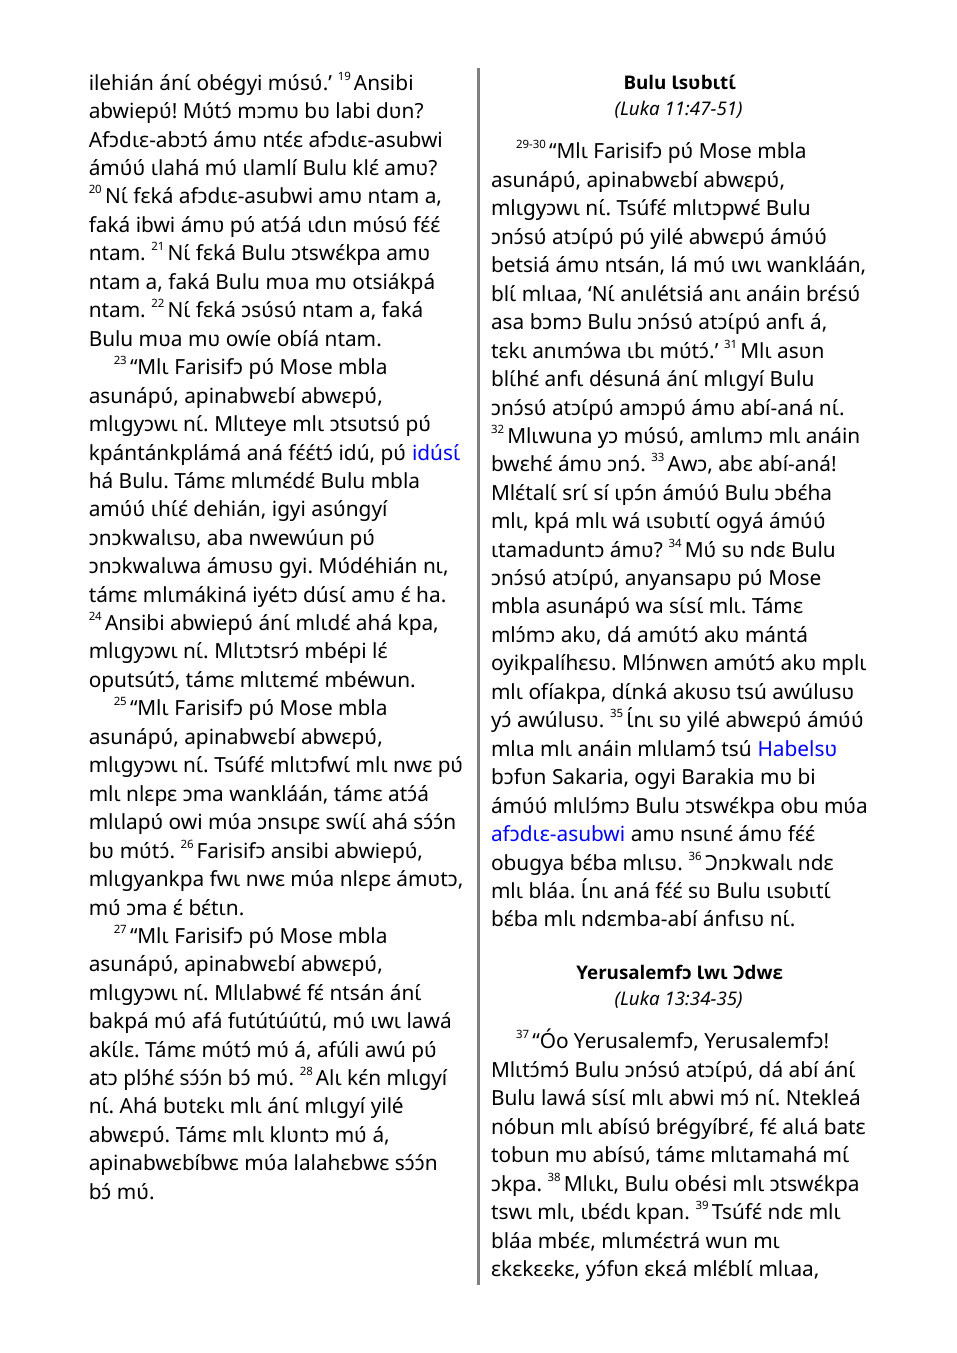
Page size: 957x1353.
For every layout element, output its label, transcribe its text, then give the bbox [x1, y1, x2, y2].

text Yerusalemfɔ Ɩwɩ Ɔdwɛ [492, 959, 867, 986]
text 23 “Mlɩ Farisifɔ pʋ́ Mose mbla asunápʋ́, apinabwɛbí abwɛpʋ́, mlɩgyɔwɩ nɩ́. Mlɩteye mlɩ ɔtsʋtsʋ́ pʋ́ kpántánkplámá aná fɛ́ɛ́tɔ́ idú, pʋ́ idúsɩ́ há Bulu. Támɛ mlɩmɛ́dɛ́ Bulu mbla amʋ́ʋ́ ɩhɩ́ɛ́ dehián, igyi asʋ́ngyí ɔnɔkwalɩsʋ, aba nwewúun pʋ́ ɔnɔkwalɩwa ámʋsʋ gyi. Mʋ́déhián nɩ, támɛ mlɩmákiná iyétɔ dúsɩ́ amʋ ɛ́ ha. 24 Ansibi abwiepʋ́ ánɩ́ mlɩdɛ́ ahá kpa, mlɩgyɔwɩ nɩ́. Mlɩtɔtsrɔ́ mbépi lɛ́ oputsútɔ́, támɛ mlɩtɛmɛ́ mbéwun. [88, 352, 466, 693]
text (Luka 11:47-51) [492, 103, 867, 129]
text (Luka 13:34-35) [492, 993, 867, 1019]
text 37 “Óo Yerusalemfɔ, Yerusalemfɔ! Mlɩtɔ́mɔ́ Bulu ɔnɔ́sʋ́ atɔɩ́pʋ́, dá abí ánɩ́ Bulu lawá sɩ́sɩ́ mlɩ abwi mɔ́ nɩ́. Ntekleá nóbun mlɩ abísʋ́ brégyíbrɛ́, fɛ́ alɩá batɛ tobun mʋ abísʋ́, támɛ mlɩtamahá mɩ́ ɔkpa. 38 Mlɩkɩ, Bulu obési mlɩ ɔtswɛ́kpa tswɩ mlɩ, ɩbɛ́dɩ kpan. 39 Tsúfɛ́ ndɛ mlɩ bláa mbɛ́ɛ, mlɩmɛ́ɛtrá wun mɩ ɛkɛkɛɛkɛ, yɔ́fʋn ɛkɛá mlɛ́blɩ́ mlɩaa, [491, 1027, 868, 1283]
text 25 “Mlɩ Farisifɔ pʋ́ Mose mbla asunápʋ́, apinabwɛbí abwɛpʋ́, mlɩgyɔwɩ nɩ́. Tsúfɛ́ mlɩtɔfwɩ́ mlɩ nwɛ pʋ́ mlɩ nlɛpɛ ɔma wankláán, támɛ atɔ́á mlɩlapʋ́ owi mʋ́a ɔnsɩpɛ swɩ́ɩ́ ahá sɔ́ɔ́n bʋ mʋ́tɔ́. 26 Farisifɔ ansibi abwiepʋ́, mlɩgyankpa fwɩ nwɛ mʋ́a nlɛpɛ ámʋtɔ, mʋ́ ɔma ɛ́ bɛ́tɩn. [88, 693, 466, 921]
text 29‑30 “Mlɩ Farisifɔ pʋ́ Mose mbla asunápʋ́, apinabwɛbí abwɛpʋ́, mlɩgyɔwɩ nɩ́. Tsúfɛ́ mlɩtɔpwɛ́ Bulu ɔnɔ́sʋ́ atɔɩ́pʋ́ pʋ́ yilé abwɛpʋ́ ámʋ́ʋ́ betsiá ámʋ ntsán, lá mʋ́ ɩwɩ wankláán, blɩ́ mlɩaa, ‘Nɩ́ anɩlétsiá anɩ anáin brɛ́sʋ́ asa bɔmɔ Bulu ɔnɔ́sʋ́ atɔɩ́pʋ́ anfɩ á, tɛkɩ anɩmɔ́wa ɩbɩ mʋ́tɔ́.’ 31 Mlɩ asʋn blɩ́hɛ́ anfɩ désuná ánɩ́ mlɩgyí Bulu ɔnɔ́sʋ́ atɔɩ́pʋ́ amɔpʋ́ ámʋ abí-aná nɩ́. 32 Mlɩwuna yɔ mʋ́sʋ́, amlɩmɔ mlɩ anáin bwɛhɛ́ ámʋ ɔnɔ́. 33 Awɔ, abɛ abí-aná! Mlɛ́talɩ́ srɩ́ sí ɩpɔ́n ámʋ́ʋ́ Bulu ɔbɛ́ha mlɩ, kpá mlɩ wá ɩsʋbɩtɩ́ ogyá ámʋ́ʋ́ ɩtamaduntɔ ámʋ? 34 Mʋ́ sʋ ndɛ Bulu ɔnɔ́sʋ́ atɔɩ́pʋ́, anyansapʋ pʋ́ Mose mbla asunápʋ́ wa sɩ́sɩ́ mlɩ. Támɛ mlɔ́mɔ akʋ, dá amʋ́tɔ́ akʋ mántá oyikpalíhɛsʋ. Mlɔ́nwɛn amʋ́tɔ́ akʋ mplɩ mlɩ ofíakpa, dɩ́nká akʋsʋ tsú awúlusʋ yɔ́ awúlusʋ. 35 Ɩ́nɩ sʋ yilé abwɛpʋ́ ámʋ́ʋ́ mlɩa mlɩ anáin mlɩlamɔ́ tsú Habelsʋ bɔfʋn Sakaria, ogyi Barakia mʋ bi ámʋ́ʋ́ mlɩlɔ́mɔ Bulu ɔtswɛ́kpa obu mʋ́a afɔdɩɛ-asubwi amʋ nsɩnɛ́ ámʋ fɛ́ɛ́ obugya bɛ́ba mlɩsʋ. 36 Ɔnɔkwalɩ ndɛ mlɩ bláa. Ɩ́nɩ aná fɛ́ɛ́ sʋ Bulu ɩsʋbɩtɩ́ bɛ́ba mlɩ ndɛmba-abí ánfɩsʋ nɩ́. [491, 137, 868, 933]
text ilehián ánɩ́ obégyi mʋ́sʋ́.’ 19 Ansibi abwiepʋ́! Mʋ́tɔ́ mɔmʋ bʋ labi dʋn? Afɔdɩɛ-abɔtɔ́ ámʋ ntɛ́ɛ afɔdɩɛ-asubwi ámʋ́ʋ́ ɩlahá mʋ́ ɩlamlí Bulu klɛ́ amʋ? 20 Nɩ́ fɛká afɔdɩɛ-asubwi amʋ ntam a, faká ibwi ámʋ pʋ́ atɔ́á ɩdɩn mʋ́sʋ́ fɛ́ɛ́ ntam. 21 Nɩ́ fɛká Bulu ɔtswɛ́kpa amʋ ntam a, faká Bulu mʋa mʋ otsiákpá ntam. 22 Nɩ́ fɛká ɔsʋ́sʋ́ ntam a, faká Bulu mʋa mʋ owíe obíá ntam. [88, 68, 466, 352]
text Bulu Ɩsʋbɩtɩ́ [492, 69, 867, 96]
text 27 “Mlɩ Farisifɔ pʋ́ Mose mbla asunápʋ́, apinabwɛbí abwɛpʋ́, mlɩgyɔwɩ nɩ́. Mlɩlabwɛ́ fɛ́ ntsán ánɩ́ bakpá mʋ́ afá futútúútú, mʋ́ ɩwɩ lawá akɩ́lɛ. Támɛ mʋ́tɔ́ mʋ́ á, afúli awú pʋ́ atɔ plɔ́hɛ́ sɔ́ɔ́n bɔ́ mʋ́. 28 Alɩ kɛ́n mlɩgyí nɩ́. Ahá bʋtɛkɩ mlɩ ánɩ́ mlɩgyí yilé abwɛpʋ́. Támɛ mlɩ klʋntɔ mʋ́ á, apinabwɛbíbwɛ mʋ́a lalahɛbwɛ sɔ́ɔ́n bɔ́ mʋ́. [88, 921, 466, 1205]
